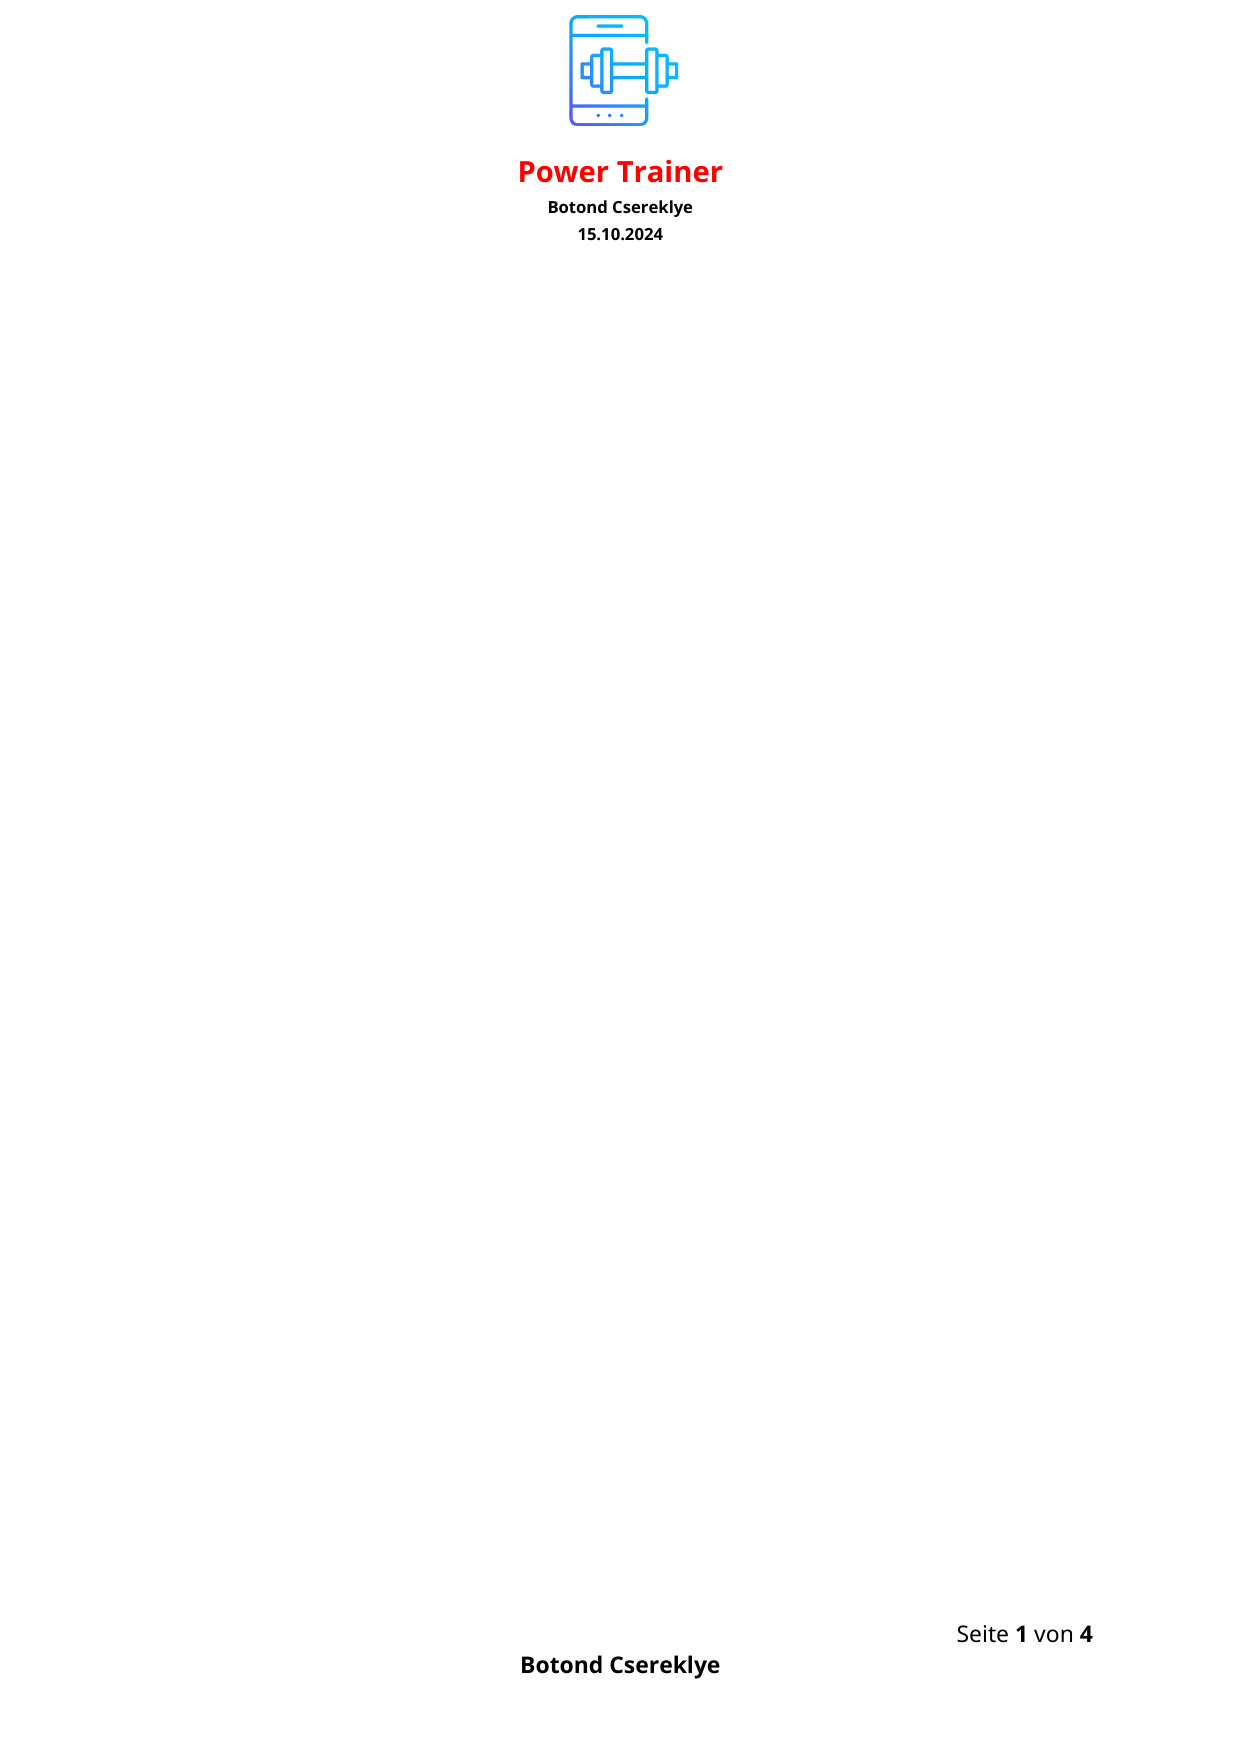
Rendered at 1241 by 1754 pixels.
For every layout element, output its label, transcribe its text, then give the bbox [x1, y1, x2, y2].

subtitle Botond Csereklye [148, 196, 1093, 218]
subtitle Power Trainer [148, 152, 1093, 191]
subtitle 15.10.2024 [148, 222, 1093, 245]
